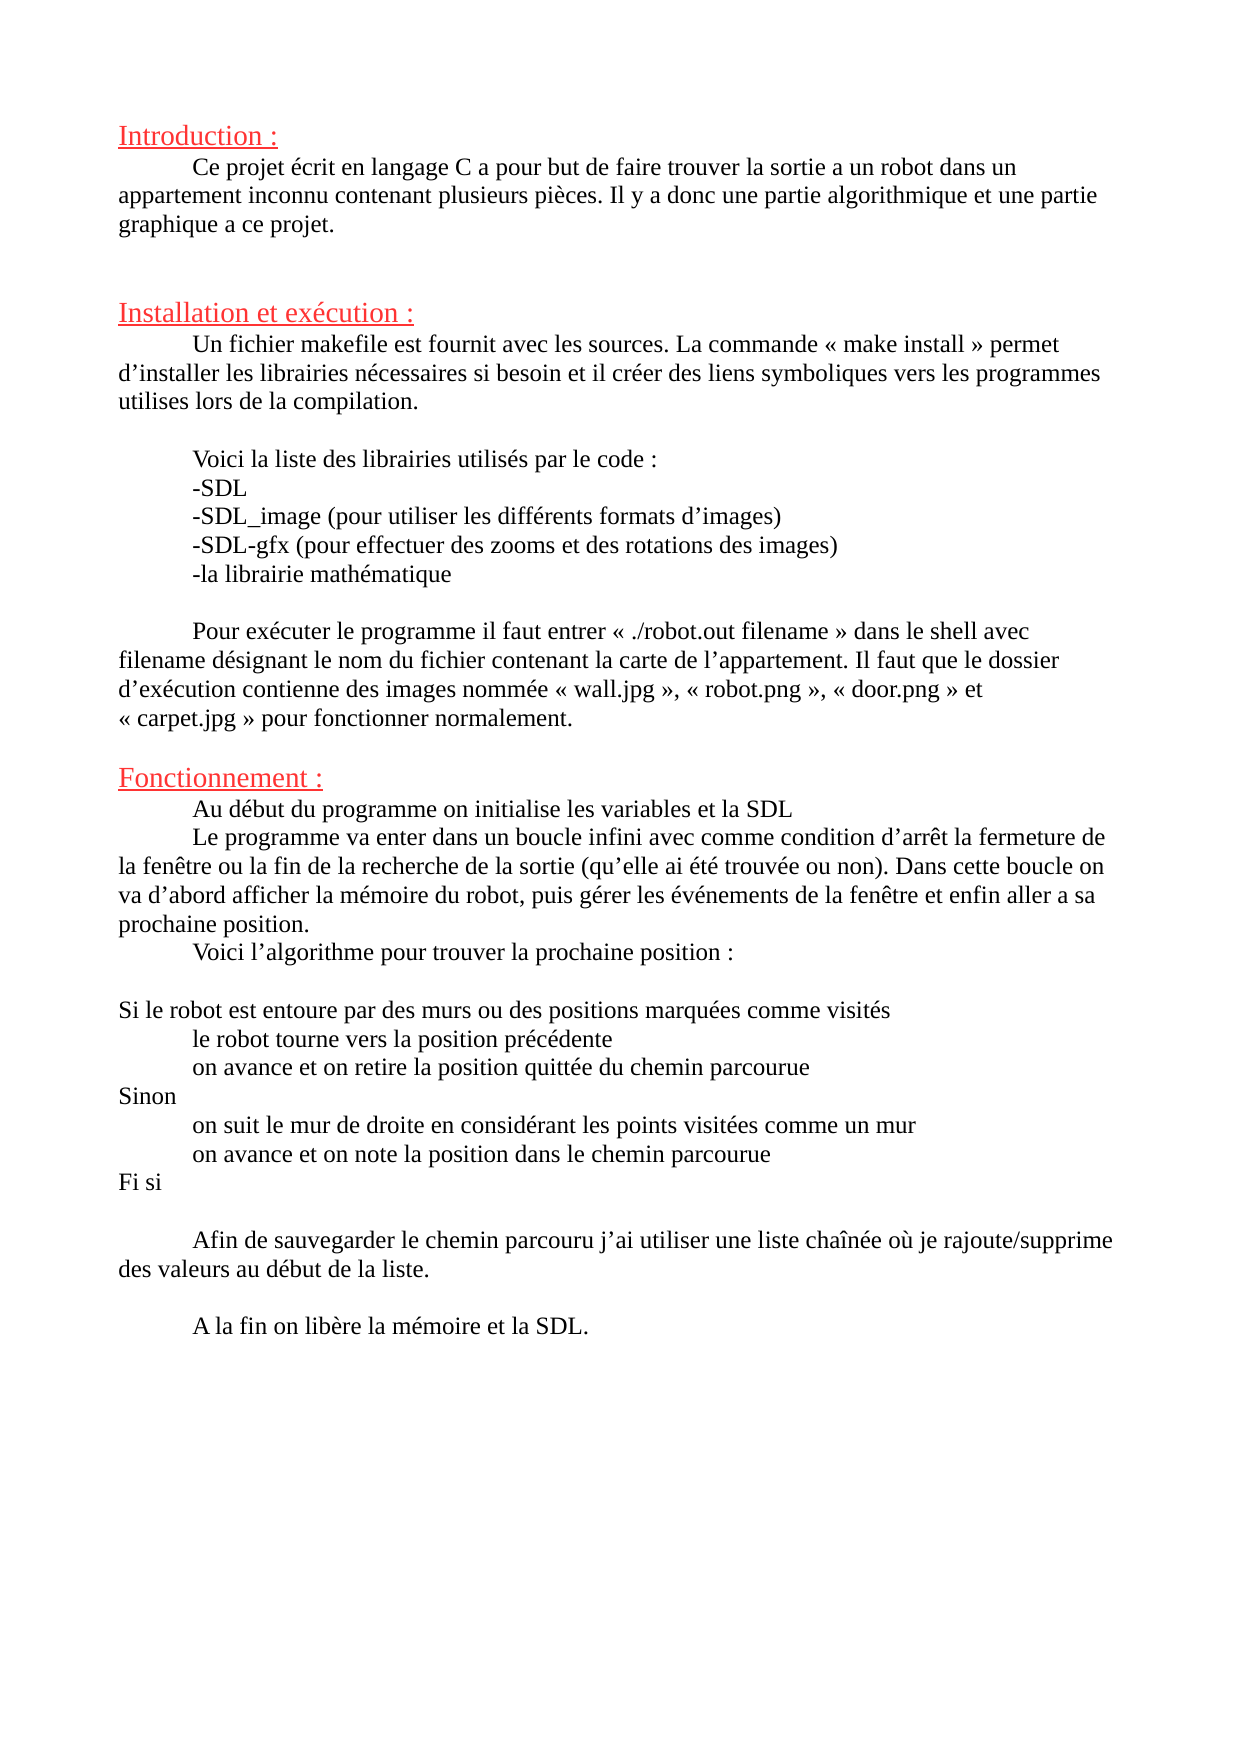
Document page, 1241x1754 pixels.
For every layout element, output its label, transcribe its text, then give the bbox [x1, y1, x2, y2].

text Fonctionnement : [118, 760, 1122, 794]
text Pour exécuter le programme il faut entrer « ./robot.out filename » dans le shell avec filename désignant le nom du fichier contenant la carte de l’appartement. Il faut que le dossier d’exécution contienne des images nommée « wall.jpg », « robot.png », « door.png » et « carpet.jpg » pour fonctionner normalement. [118, 616, 1122, 731]
text -SDL-gfx (pour effectuer des zooms et des rotations des images) [118, 530, 1122, 559]
text on suit le mur de droite en considérant les points visitées comme un mur [118, 1110, 1122, 1139]
text -SDL_image (pour utiliser les différents formats d’images) [118, 501, 1122, 530]
text le robot tourne vers la position précédente [118, 1024, 1122, 1052]
text Fi si [118, 1167, 1122, 1196]
text Au début du programme on initialise les variables et la SDL [118, 794, 1122, 822]
text Ce projet écrit en langage C a pour but de faire trouver la sortie a un robot dans un appartement inconnu contenant plusieurs pièces. Il y a donc une partie algorithmique et une partie graphique a ce projet. [118, 152, 1122, 238]
text Le programme va enter dans un boucle infini avec comme condition d’arrêt la fermeture de la fenêtre ou la fin de la recherche de la sortie (qu’elle ai été trouvée ou non). Dans cette boucle on va d’abord afficher la mémoire du robot, puis gérer les événements de la fenêtre et enfin aller a sa prochaine position. [118, 822, 1122, 937]
text Introduction : [118, 118, 1122, 152]
text -la librairie mathématique [118, 559, 1122, 588]
text on avance et on retire la position quittée du chemin parcourue [118, 1052, 1122, 1081]
text Voici l’algorithme pour trouver la prochaine position : [118, 937, 1122, 966]
text Un fichier makefile est fournit avec les sources. La commande « make install » permet d’installer les librairies nécessaires si besoin et il créer des liens symboliques vers les programmes utilises lors de la compilation. [118, 329, 1122, 415]
text Si le robot est entoure par des murs ou des positions marquées comme visités [118, 995, 1122, 1024]
text on avance et on note la position dans le chemin parcourue [118, 1139, 1122, 1167]
text Afin de sauvegarder le chemin parcouru j’ai utiliser une liste chaînée où je rajoute/supprime des valeurs au début de la liste. [118, 1225, 1122, 1282]
text Voici la liste des librairies utilisés par le code : [118, 444, 1122, 473]
text Sinon [118, 1081, 1122, 1110]
text -SDL [118, 473, 1122, 501]
text A la fin on libère la mémoire et la SDL. [118, 1311, 1122, 1340]
text Installation et exécution : [118, 295, 1122, 329]
